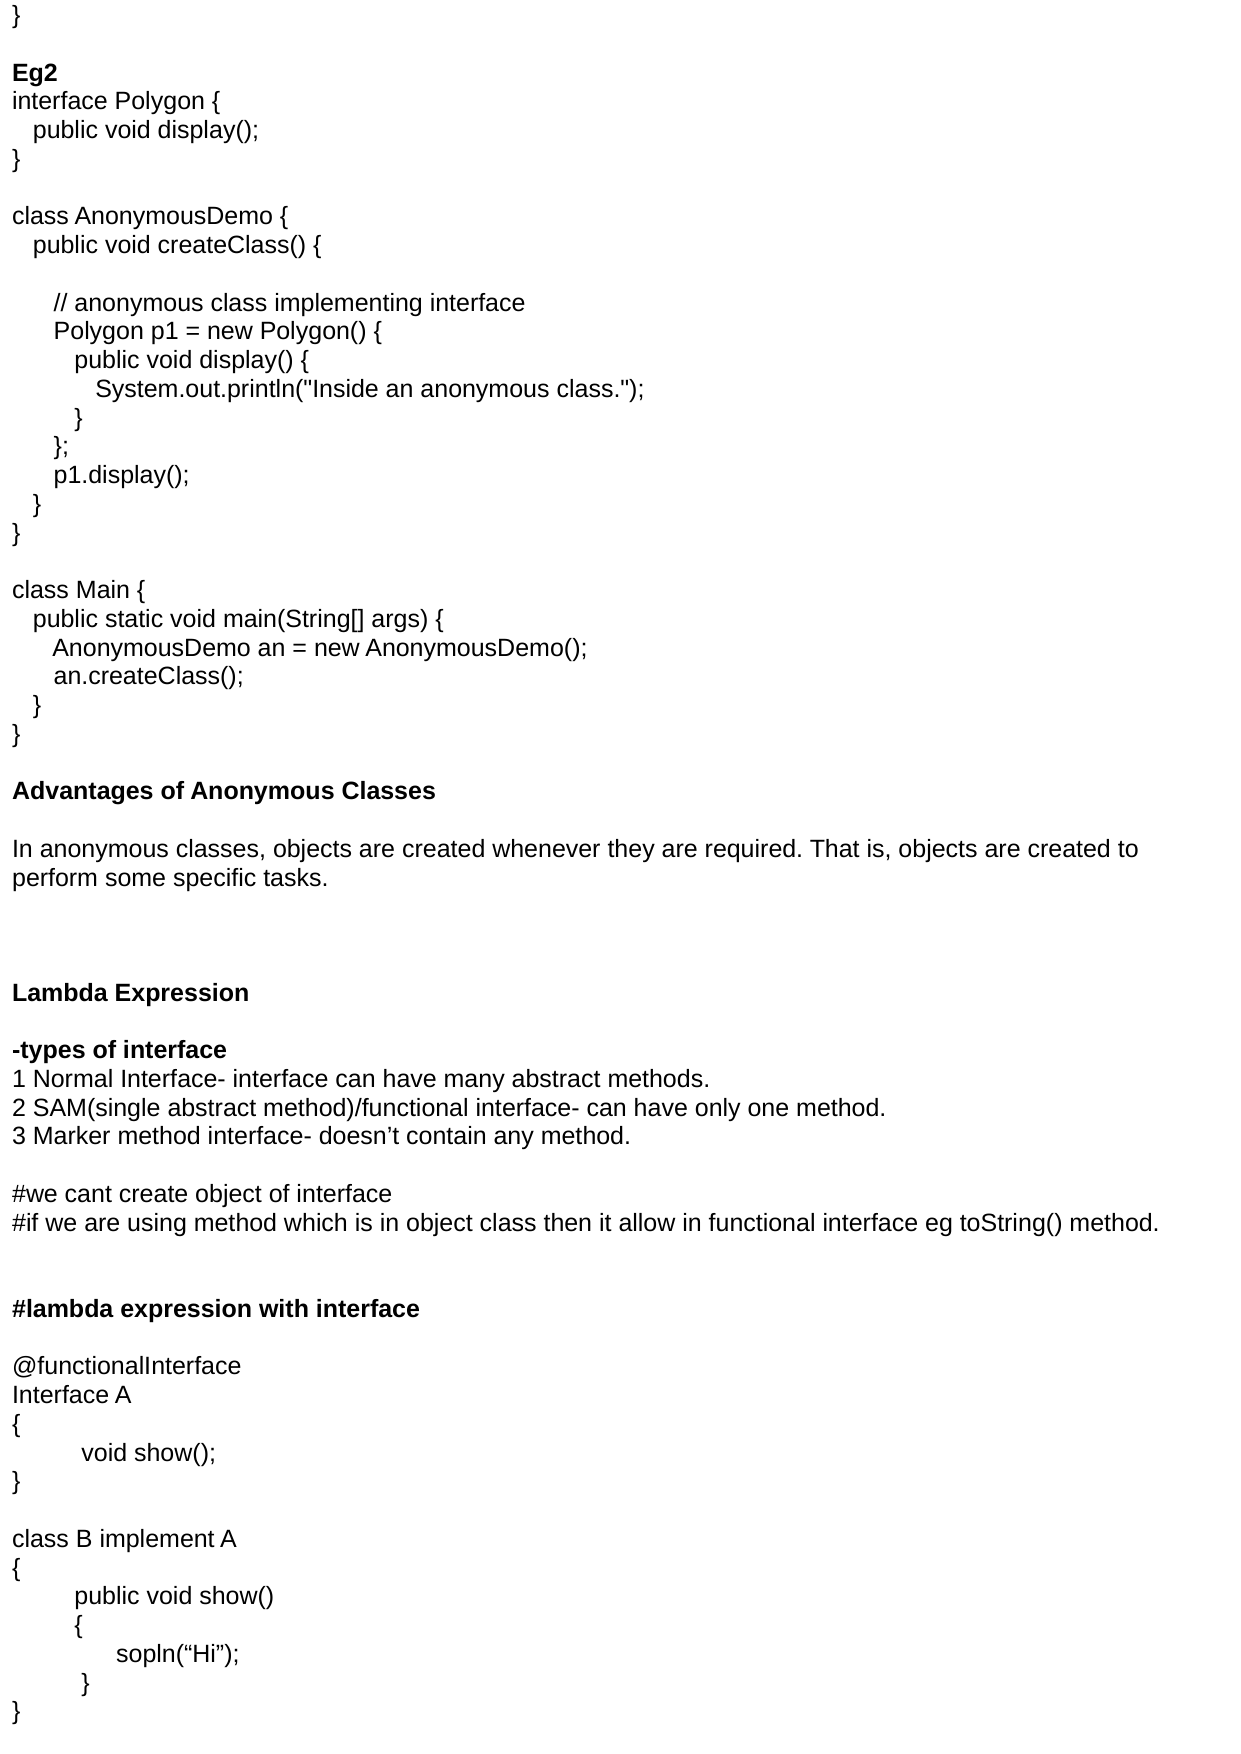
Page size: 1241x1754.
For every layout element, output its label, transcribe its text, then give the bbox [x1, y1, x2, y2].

text Lambda Expression [12, 977, 1228, 1006]
text sopln(“Hi”); [12, 1639, 1228, 1667]
text class B implement A [12, 1524, 1228, 1552]
text public void show() [12, 1581, 1228, 1610]
text }; [12, 431, 1228, 460]
text } [12, 517, 1228, 546]
text Interface A [12, 1380, 1228, 1409]
text Advantages of Anonymous Classes [12, 776, 1228, 805]
text In anonymous classes, objects are created whenever they are required. That is, objects are created to perform some specific tasks. [12, 834, 1228, 891]
text } [12, 144, 1228, 172]
text { [12, 1409, 1228, 1437]
text class AnonymousDemo { [12, 201, 1228, 230]
text public void display() { [12, 345, 1228, 374]
text 1 Normal Interface- interface can have many abstract methods. [12, 1064, 1228, 1092]
text class Main { [12, 575, 1228, 604]
text } [12, 1667, 1228, 1696]
text } [12, 719, 1228, 747]
text an.createClass(); [12, 661, 1228, 690]
text AnonymousDemo an = new AnonymousDemo(); [12, 632, 1228, 661]
text } [12, 489, 1228, 517]
text #lambda expression with interface [12, 1294, 1228, 1322]
text public void display(); [12, 115, 1228, 144]
text { [12, 1552, 1228, 1581]
text 3 Marker method interface- doesn’t contain any method. [12, 1121, 1228, 1150]
text -types of interface [12, 1035, 1228, 1064]
text interface Polygon { [12, 86, 1228, 115]
text @functionalInterface [12, 1351, 1228, 1380]
text public static void main(String[] args) { [12, 604, 1228, 632]
text } [12, 690, 1228, 719]
text #if we are using method which is in object class then it allow in functional interface eg toString() method. [12, 1207, 1228, 1236]
text Polygon p1 = new Polygon() { [12, 316, 1228, 345]
text p1.display(); [12, 460, 1228, 489]
text } [12, 0, 1228, 29]
text } [12, 402, 1228, 431]
text Eg2 [12, 57, 1228, 86]
text public void createClass() { [12, 230, 1228, 259]
text void show(); [12, 1437, 1228, 1466]
text } [12, 1466, 1228, 1495]
text #we cant create object of interface [12, 1179, 1228, 1207]
text // anonymous class implementing interface [12, 287, 1228, 316]
text System.out.println("Inside an anonymous class."); [12, 374, 1228, 402]
text } [12, 1696, 1228, 1725]
text 2 SAM(single abstract method)/functional interface- can have only one method. [12, 1092, 1228, 1121]
text { [12, 1610, 1228, 1639]
